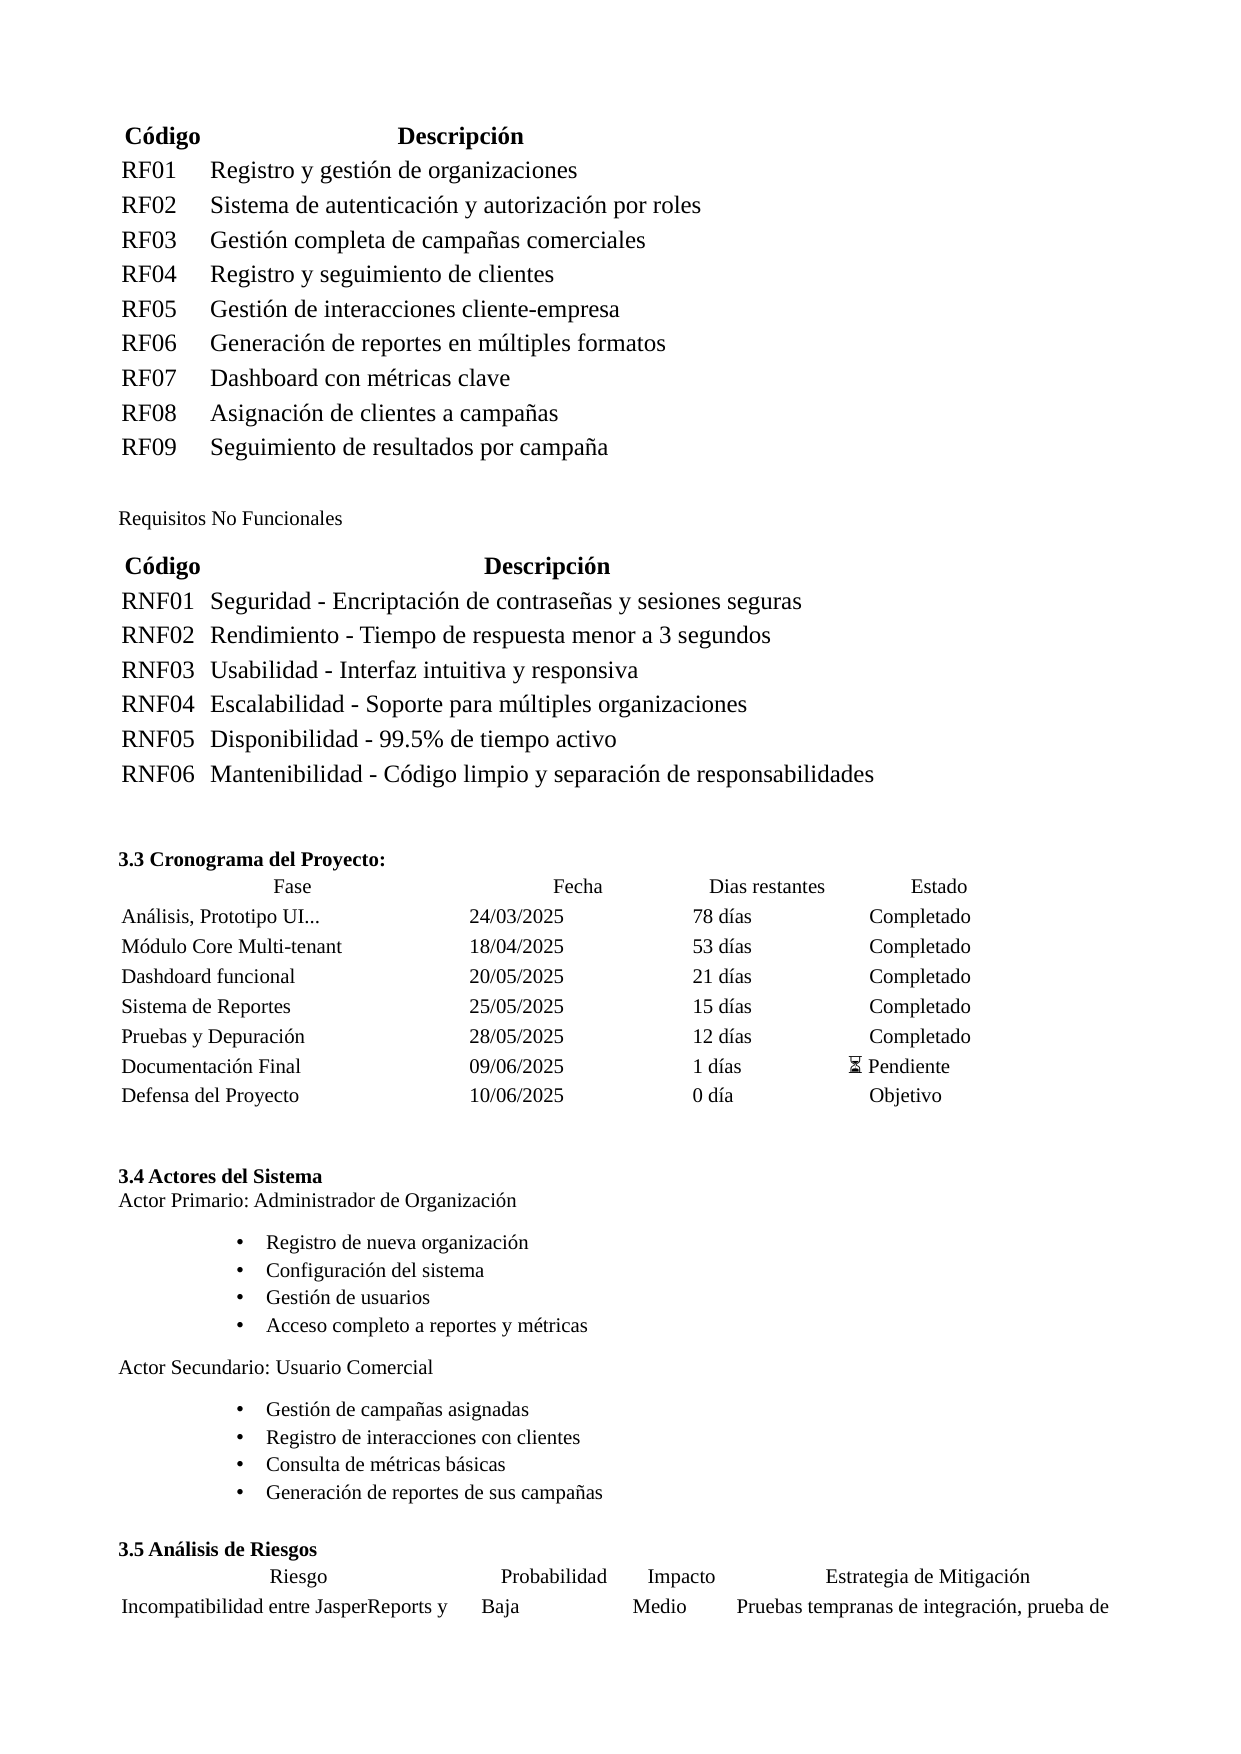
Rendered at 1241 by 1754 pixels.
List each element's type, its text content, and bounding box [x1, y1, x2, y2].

table_header Fecha [466, 871, 689, 901]
table_cell RNF06 [118, 756, 207, 790]
table_cell Rendimiento - Tiempo de respuesta menor a 3 segundos [207, 618, 887, 652]
table_cell Medio [629, 1591, 733, 1621]
table_cell Sistema de autenticación y autorización por roles [207, 187, 714, 222]
table_cell Registro y seguimiento de clientes [207, 256, 714, 291]
table_cell 53 días [689, 931, 845, 961]
list Consulta de métricas básicas [236, 1452, 1122, 1476]
table_cell Registro y gestión de organizaciones [207, 153, 714, 187]
table_cell 🎯 Objetivo [845, 1081, 1033, 1110]
table_header Código [118, 548, 207, 583]
table_cell RF06 [118, 326, 207, 360]
table_cell 25/05/2025 [466, 991, 689, 1021]
table_cell RF03 [118, 222, 207, 256]
table_cell RF02 [118, 187, 207, 222]
table_cell ✅ Completado [845, 991, 1033, 1021]
table_cell Dashboard con métricas clave [207, 360, 714, 395]
table_cell 0 día [689, 1081, 845, 1110]
table_cell RNF01 [118, 583, 207, 617]
table_header Descripción [207, 118, 714, 153]
subtitle 3.3 Cronograma del Proyecto: [118, 847, 1122, 871]
table_cell ✅ Completado [845, 931, 1033, 961]
text Actor Primario: Administrador de Organización [118, 1188, 1122, 1212]
table_header Fase [118, 871, 466, 901]
table_cell Escalabilidad - Soporte para múltiples organizaciones [207, 687, 887, 721]
table_cell ✅ Completado [845, 901, 1033, 931]
table_cell 24/03/2025 [466, 901, 689, 931]
table_header Probabilidad [478, 1561, 629, 1591]
table_cell 28/05/2025 [466, 1021, 689, 1051]
table_cell RNF02 [118, 618, 207, 652]
table_cell Baja [478, 1591, 629, 1621]
table_cell Documentación Final [118, 1051, 466, 1081]
list Acceso completo a reportes y métricas [236, 1313, 1122, 1337]
table_cell Defensa del Proyecto [118, 1081, 466, 1110]
subtitle 3.5 Análisis de Riesgos [118, 1537, 1122, 1561]
table_cell 21 días [689, 961, 845, 991]
table_cell Gestión completa de campañas comerciales [207, 222, 714, 256]
table_cell RNF03 [118, 652, 207, 687]
table_cell 1 días [689, 1051, 845, 1081]
table_cell 78 días [689, 901, 845, 931]
table_cell RNF04 [118, 687, 207, 721]
table_cell Seguridad - Encriptación de contraseñas y sesiones seguras [207, 583, 887, 617]
table_cell RF01 [118, 153, 207, 187]
table_header Descripción [207, 548, 887, 583]
list Gestión de campañas asignadas [236, 1397, 1122, 1421]
table_cell Dashdoard funcional [118, 961, 466, 991]
table_header Dias restantes [689, 871, 845, 901]
table_header Riesgo [118, 1561, 478, 1591]
subtitle 3.4 Actores del Sistema [118, 1164, 1122, 1188]
table_cell Módulo Core Multi-tenant [118, 931, 466, 961]
table_cell ✅ Completado [845, 961, 1033, 991]
table_cell Asignación de clientes a campañas [207, 395, 714, 429]
table_cell Análisis, Prototipo UI... [118, 901, 466, 931]
table_cell Pruebas tempranas de integración, prueba de [734, 1591, 1122, 1621]
list Configuración del sistema [236, 1257, 1122, 1282]
table_header Impacto [629, 1561, 733, 1591]
table_cell ⏳ Pendiente [845, 1051, 1033, 1081]
table_header Código [118, 118, 207, 153]
table_cell 09/06/2025 [466, 1051, 689, 1081]
table_cell Pruebas y Depuración [118, 1021, 466, 1051]
list Registro de interacciones con clientes [236, 1425, 1122, 1449]
list Registro de nueva organización [236, 1230, 1122, 1254]
table_cell Mantenibilidad - Código limpio y separación de responsabilidades [207, 756, 887, 790]
table_cell RF05 [118, 291, 207, 326]
list Gestión de usuarios [236, 1285, 1122, 1309]
subtitle Requisitos No Funcionales [118, 506, 1122, 530]
table_cell Seguimiento de resultados por campaña [207, 429, 714, 464]
table_cell 10/06/2025 [466, 1081, 689, 1110]
table_cell 12 días [689, 1021, 845, 1051]
table_cell Sistema de Reportes [118, 991, 466, 1021]
table_cell ✅ Completado [845, 1021, 1033, 1051]
table_cell 20/05/2025 [466, 961, 689, 991]
table_cell 15 días [689, 991, 845, 1021]
table_header Estrategia de Mitigación [734, 1561, 1122, 1591]
list Generación de reportes de sus campañas [236, 1480, 1122, 1504]
table_cell RF07 [118, 360, 207, 395]
table_cell RF09 [118, 429, 207, 464]
table_cell RF08 [118, 395, 207, 429]
table_cell Generación de reportes en múltiples formatos [207, 326, 714, 360]
table_cell Usabilidad - Interfaz intuitiva y responsiva [207, 652, 887, 687]
table_cell RNF05 [118, 721, 207, 756]
table_cell Disponibilidad - 99.5% de tiempo activo [207, 721, 887, 756]
table_cell Gestión de interacciones cliente-empresa [207, 291, 714, 326]
text Actor Secundario: Usuario Comercial [118, 1355, 1122, 1379]
table_header Estado [845, 871, 1033, 901]
table_cell Incompatibilidad entre JasperReports y [118, 1591, 478, 1621]
table_cell RF04 [118, 256, 207, 291]
table_cell 18/04/2025 [466, 931, 689, 961]
